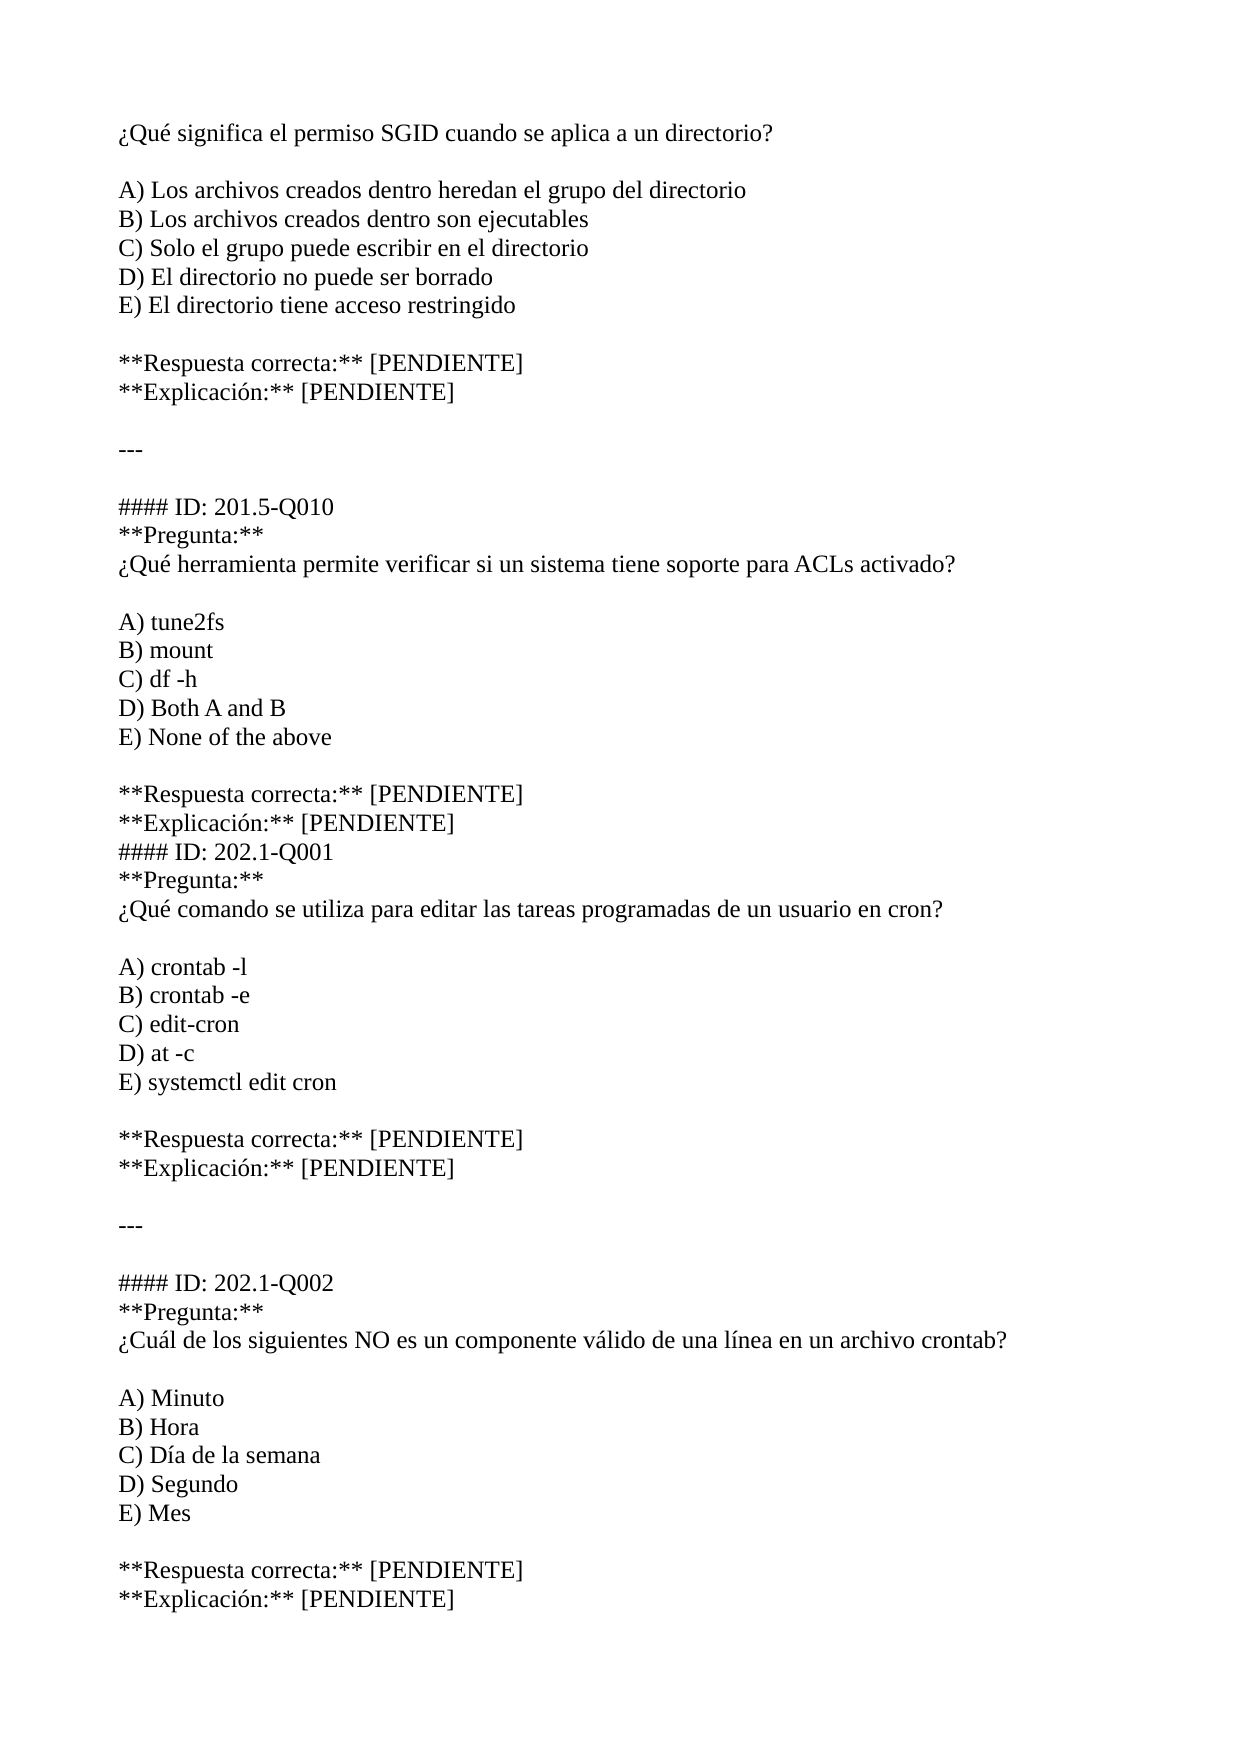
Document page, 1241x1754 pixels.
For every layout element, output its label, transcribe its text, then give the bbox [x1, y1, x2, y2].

text A) Minuto [118, 1383, 1122, 1412]
text D) Both A and B [118, 693, 1122, 722]
text **Respuesta correcta:** [PENDIENTE] [118, 348, 1122, 377]
text B) Hora [118, 1412, 1122, 1441]
text **Pregunta:** [118, 521, 1122, 549]
text C) Día de la semana [118, 1441, 1122, 1469]
text #### ID: 202.1-Q002 [118, 1268, 1122, 1297]
text A) crontab -l [118, 952, 1122, 981]
text A) tune2fs [118, 607, 1122, 636]
text C) edit-cron [118, 1009, 1122, 1038]
text C) df -h [118, 664, 1122, 693]
text **Pregunta:** [118, 1297, 1122, 1326]
text B) mount [118, 636, 1122, 664]
text E) None of the above [118, 722, 1122, 751]
text **Explicación:** [PENDIENTE] [118, 1153, 1122, 1182]
text --- [118, 1211, 1122, 1239]
text **Respuesta correcta:** [PENDIENTE] [118, 1556, 1122, 1584]
text #### ID: 202.1-Q001 [118, 837, 1122, 866]
text ¿Qué comando se utiliza para editar las tareas programadas de un usuario en cron? [118, 894, 1122, 923]
text B) Los archivos creados dentro son ejecutables [118, 204, 1122, 233]
text --- [118, 434, 1122, 463]
text D) Segundo [118, 1469, 1122, 1498]
text ¿Cuál de los siguientes NO es un componente válido de una línea en un archivo crontab? [118, 1326, 1122, 1354]
text B) crontab -e [118, 981, 1122, 1009]
text **Pregunta:** [118, 866, 1122, 894]
text ¿Qué significa el permiso SGID cuando se aplica a un directorio? [118, 118, 1122, 147]
text **Explicación:** [PENDIENTE] [118, 377, 1122, 406]
text **Explicación:** [PENDIENTE] [118, 1584, 1122, 1613]
text C) Solo el grupo puede escribir en el directorio [118, 233, 1122, 262]
text D) El directorio no puede ser borrado [118, 262, 1122, 291]
text **Respuesta correcta:** [PENDIENTE] [118, 1124, 1122, 1153]
text E) systemctl edit cron [118, 1067, 1122, 1096]
text ¿Qué herramienta permite verificar si un sistema tiene soporte para ACLs activado? [118, 549, 1122, 578]
text A) Los archivos creados dentro heredan el grupo del directorio [118, 176, 1122, 204]
text D) at -c [118, 1038, 1122, 1067]
text **Respuesta correcta:** [PENDIENTE] [118, 779, 1122, 808]
text E) Mes [118, 1498, 1122, 1527]
text **Explicación:** [PENDIENTE] [118, 808, 1122, 837]
text #### ID: 201.5-Q010 [118, 492, 1122, 521]
text E) El directorio tiene acceso restringido [118, 291, 1122, 319]
